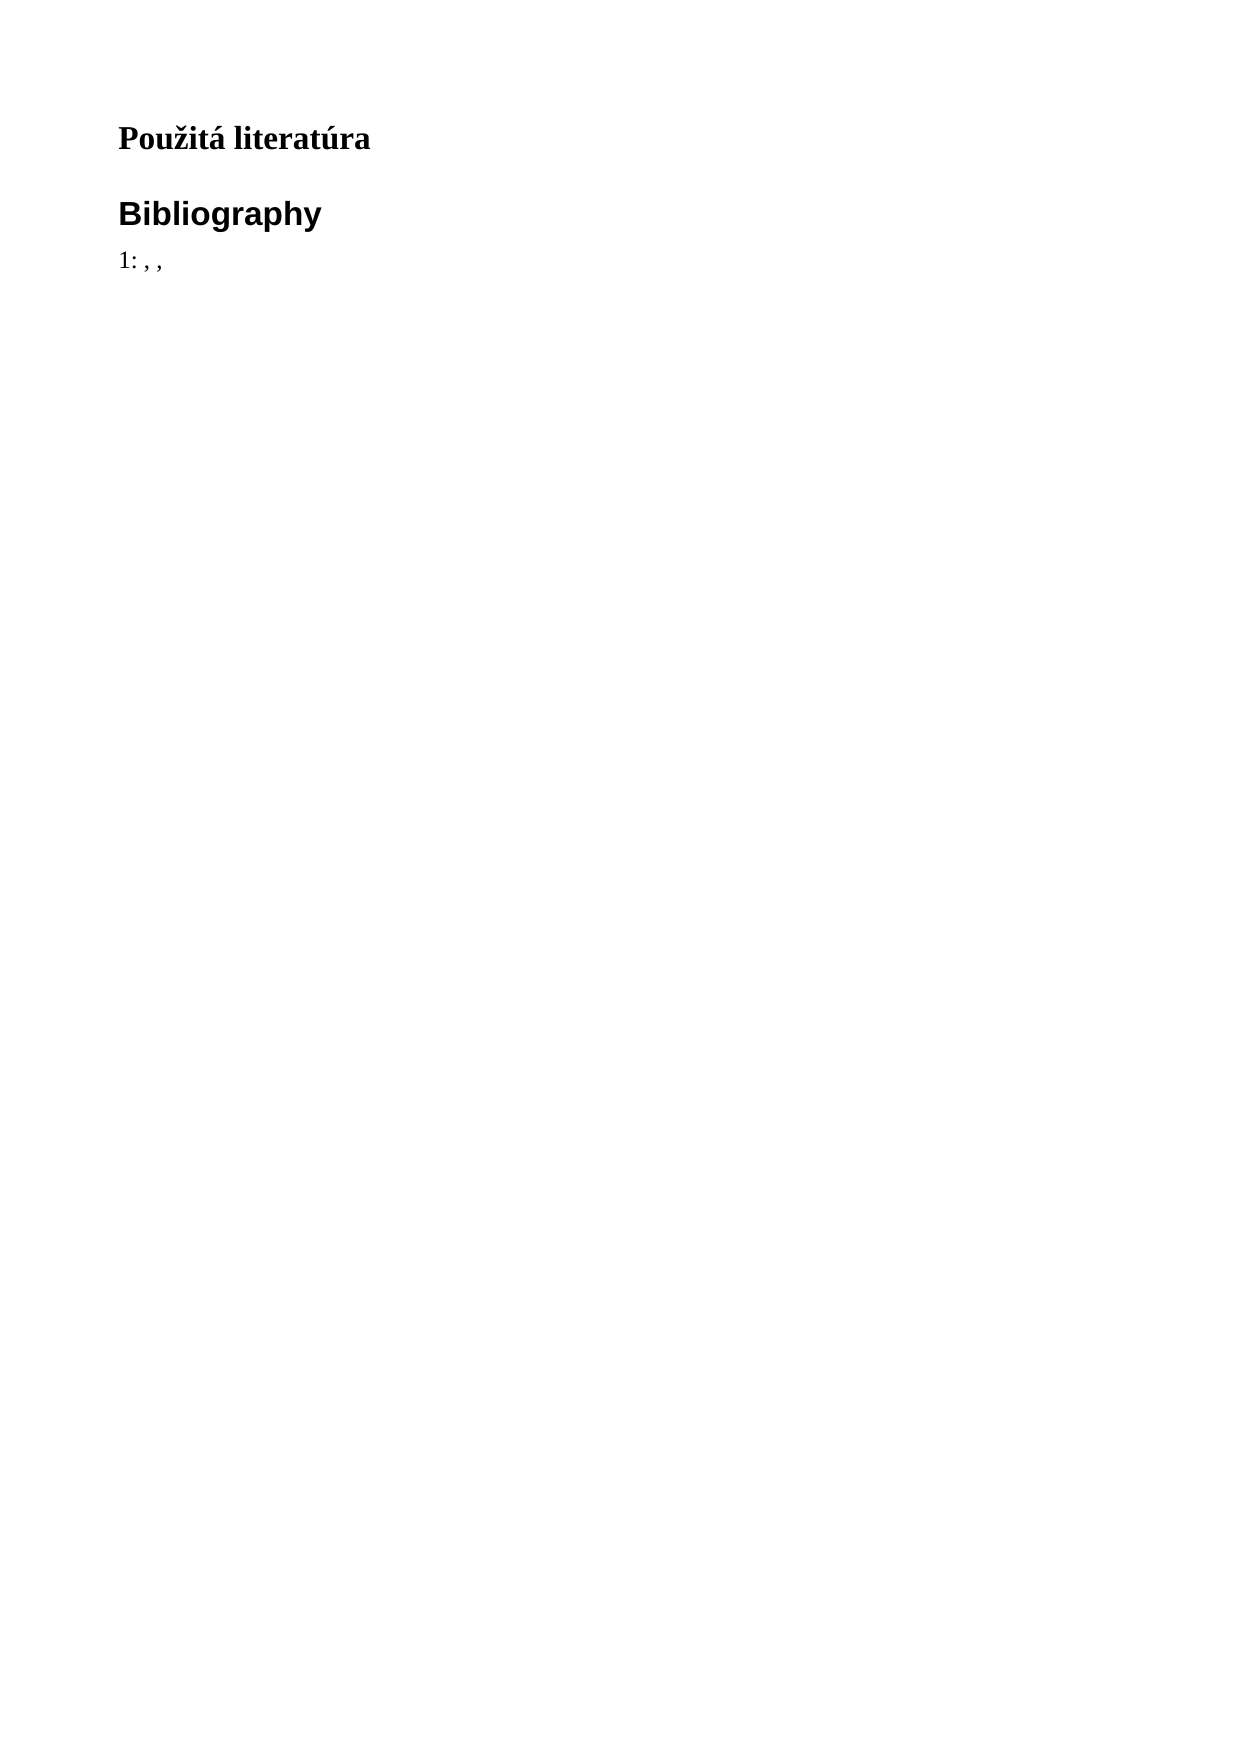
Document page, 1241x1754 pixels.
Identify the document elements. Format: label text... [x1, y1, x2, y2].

subtitle Bibliography [118, 194, 1122, 232]
subtitle Použitá literatúra [118, 118, 1122, 156]
text 1: , , [118, 245, 1122, 274]
